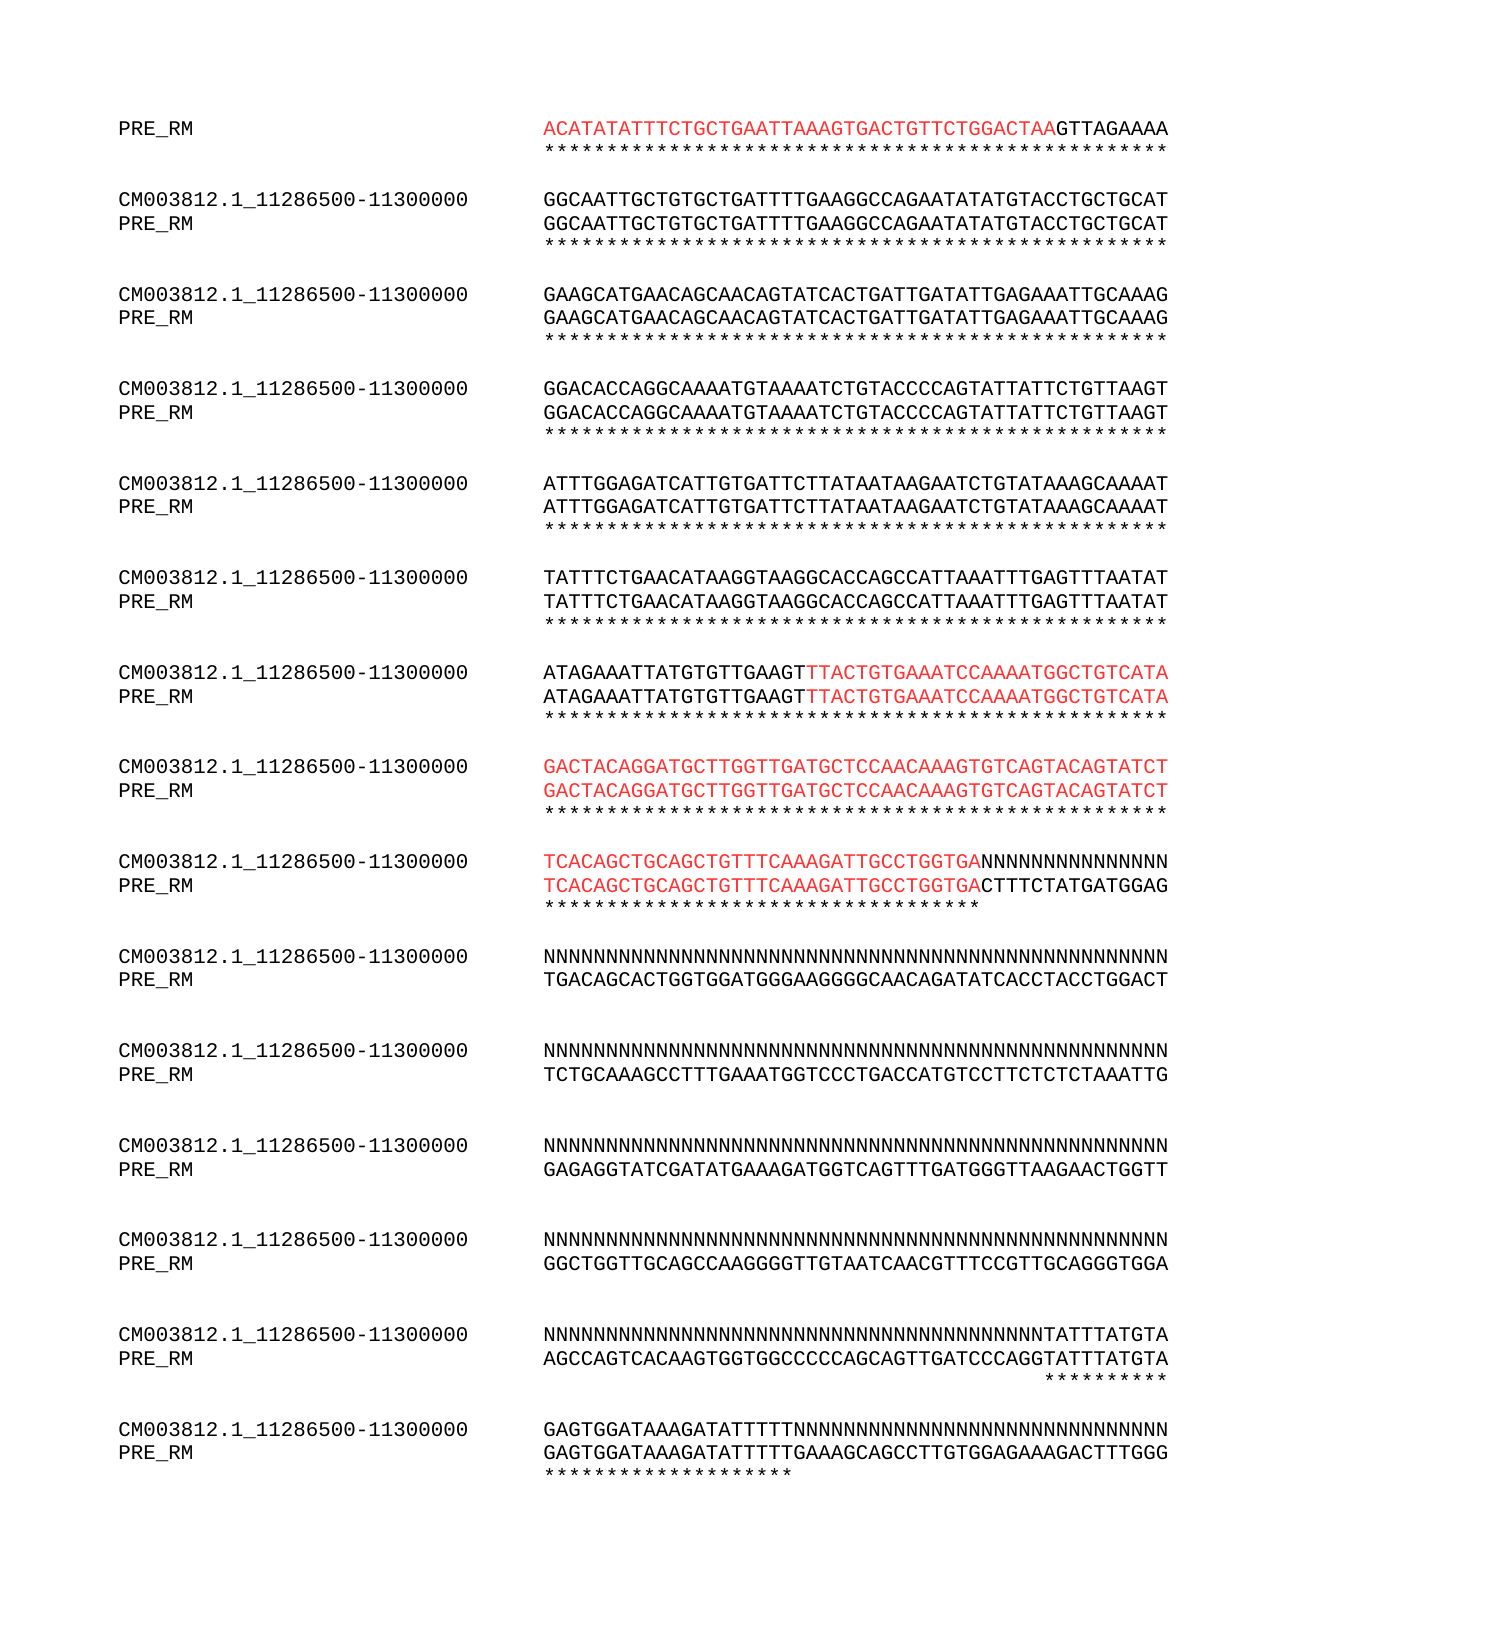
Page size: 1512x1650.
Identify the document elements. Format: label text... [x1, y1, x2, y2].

text PRE_RM GGCTGGTTGCAGCCAAGGGGTTGTAATCAACGTTTCCGTTGCAGGGTGGA [118, 1253, 1393, 1277]
text PRE_RM GGACACCAGGCAAAATGTAAAATCTGTACCCCAGTATTATTCTGTTAAGT [118, 402, 1393, 426]
text ********** [118, 1371, 1393, 1395]
text PRE_RM ACATATATTTCTGCTGAATTAAAGTGACTGTTCTGGACTAAGTTAGAAAA [118, 118, 1393, 142]
text *********************************** [118, 898, 1393, 922]
text PRE_RM GAGAGGTATCGATATGAAAGATGGTCAGTTTGATGGGTTAAGAACTGGTT [118, 1158, 1393, 1182]
text CM003812.1_11286500-11300000 NNNNNNNNNNNNNNNNNNNNNNNNNNNNNNNNNNNNNNNNNNNNNNNNNN [118, 1040, 1393, 1064]
text PRE_RM TGACAGCACTGGTGGATGGGAAGGGGCAACAGATATCACCTACCTGGACT [118, 969, 1393, 993]
text CM003812.1_11286500-11300000 NNNNNNNNNNNNNNNNNNNNNNNNNNNNNNNNNNNNNNNNNNNNNNNNNN [118, 946, 1393, 969]
text ************************************************** [118, 615, 1393, 638]
text ************************************************** [118, 142, 1393, 165]
text PRE_RM GAAGCATGAACAGCAACAGTATCACTGATTGATATTGAGAAATTGCAAAG [118, 307, 1393, 331]
text PRE_RM ATTTGGAGATCATTGTGATTCTTATAATAAGAATCTGTATAAAGCAAAAT [118, 496, 1393, 520]
text CM003812.1_11286500-11300000 TCACAGCTGCAGCTGTTTCAAAGATTGCCTGGTGANNNNNNNNNNNNNNN [118, 851, 1393, 875]
text PRE_RM AGCCAGTCACAAGTGGTGGCCCCCAGCAGTTGATCCCAGGTATTTATGTA [118, 1348, 1393, 1371]
text ************************************************** [118, 520, 1393, 544]
text CM003812.1_11286500-11300000 NNNNNNNNNNNNNNNNNNNNNNNNNNNNNNNNNNNNNNNNNNNNNNNNNN [118, 1135, 1393, 1158]
text CM003812.1_11286500-11300000 GACTACAGGATGCTTGGTTGATGCTCCAACAAAGTGTCAGTACAGTATCT [118, 757, 1393, 780]
text ************************************************** [118, 804, 1393, 827]
text ************************************************** [118, 709, 1393, 733]
text CM003812.1_11286500-11300000 GGCAATTGCTGTGCTGATTTTGAAGGCCAGAATATATGTACCTGCTGCAT [118, 189, 1393, 213]
text ******************** [118, 1466, 1393, 1489]
text CM003812.1_11286500-11300000 ATAGAAATTATGTGTTGAAGTTTACTGTGAAATCCAAAATGGCTGTCATA [118, 662, 1393, 686]
text PRE_RM ATAGAAATTATGTGTTGAAGTTTACTGTGAAATCCAAAATGGCTGTCATA [118, 686, 1393, 709]
text PRE_RM TATTTCTGAACATAAGGTAAGGCACCAGCCATTAAATTTGAGTTTAATAT [118, 591, 1393, 615]
text PRE_RM GGCAATTGCTGTGCTGATTTTGAAGGCCAGAATATATGTACCTGCTGCAT [118, 213, 1393, 236]
text CM003812.1_11286500-11300000 NNNNNNNNNNNNNNNNNNNNNNNNNNNNNNNNNNNNNNNNNNNNNNNNNN [118, 1229, 1393, 1253]
text CM003812.1_11286500-11300000 GAAGCATGAACAGCAACAGTATCACTGATTGATATTGAGAAATTGCAAAG [118, 284, 1393, 307]
text PRE_RM TCACAGCTGCAGCTGTTTCAAAGATTGCCTGGTGACTTTCTATGATGGAG [118, 875, 1393, 898]
text CM003812.1_11286500-11300000 NNNNNNNNNNNNNNNNNNNNNNNNNNNNNNNNNNNNNNNNTATTTATGTA [118, 1324, 1393, 1348]
text CM003812.1_11286500-11300000 TATTTCTGAACATAAGGTAAGGCACCAGCCATTAAATTTGAGTTTAATAT [118, 567, 1393, 591]
text CM003812.1_11286500-11300000 GAGTGGATAAAGATATTTTTNNNNNNNNNNNNNNNNNNNNNNNNNNNNNN [118, 1419, 1393, 1442]
text ************************************************** [118, 331, 1393, 354]
text PRE_RM TCTGCAAAGCCTTTGAAATGGTCCCTGACCATGTCCTTCTCTCTAAATTG [118, 1064, 1393, 1088]
text CM003812.1_11286500-11300000 ATTTGGAGATCATTGTGATTCTTATAATAAGAATCTGTATAAAGCAAAAT [118, 473, 1393, 496]
text CM003812.1_11286500-11300000 GGACACCAGGCAAAATGTAAAATCTGTACCCCAGTATTATTCTGTTAAGT [118, 378, 1393, 402]
text ************************************************** [118, 426, 1393, 449]
text PRE_RM GAGTGGATAAAGATATTTTTGAAAGCAGCCTTGTGGAGAAAGACTTTGGG [118, 1442, 1393, 1466]
text ************************************************** [118, 236, 1393, 260]
text PRE_RM GACTACAGGATGCTTGGTTGATGCTCCAACAAAGTGTCAGTACAGTATCT [118, 780, 1393, 804]
